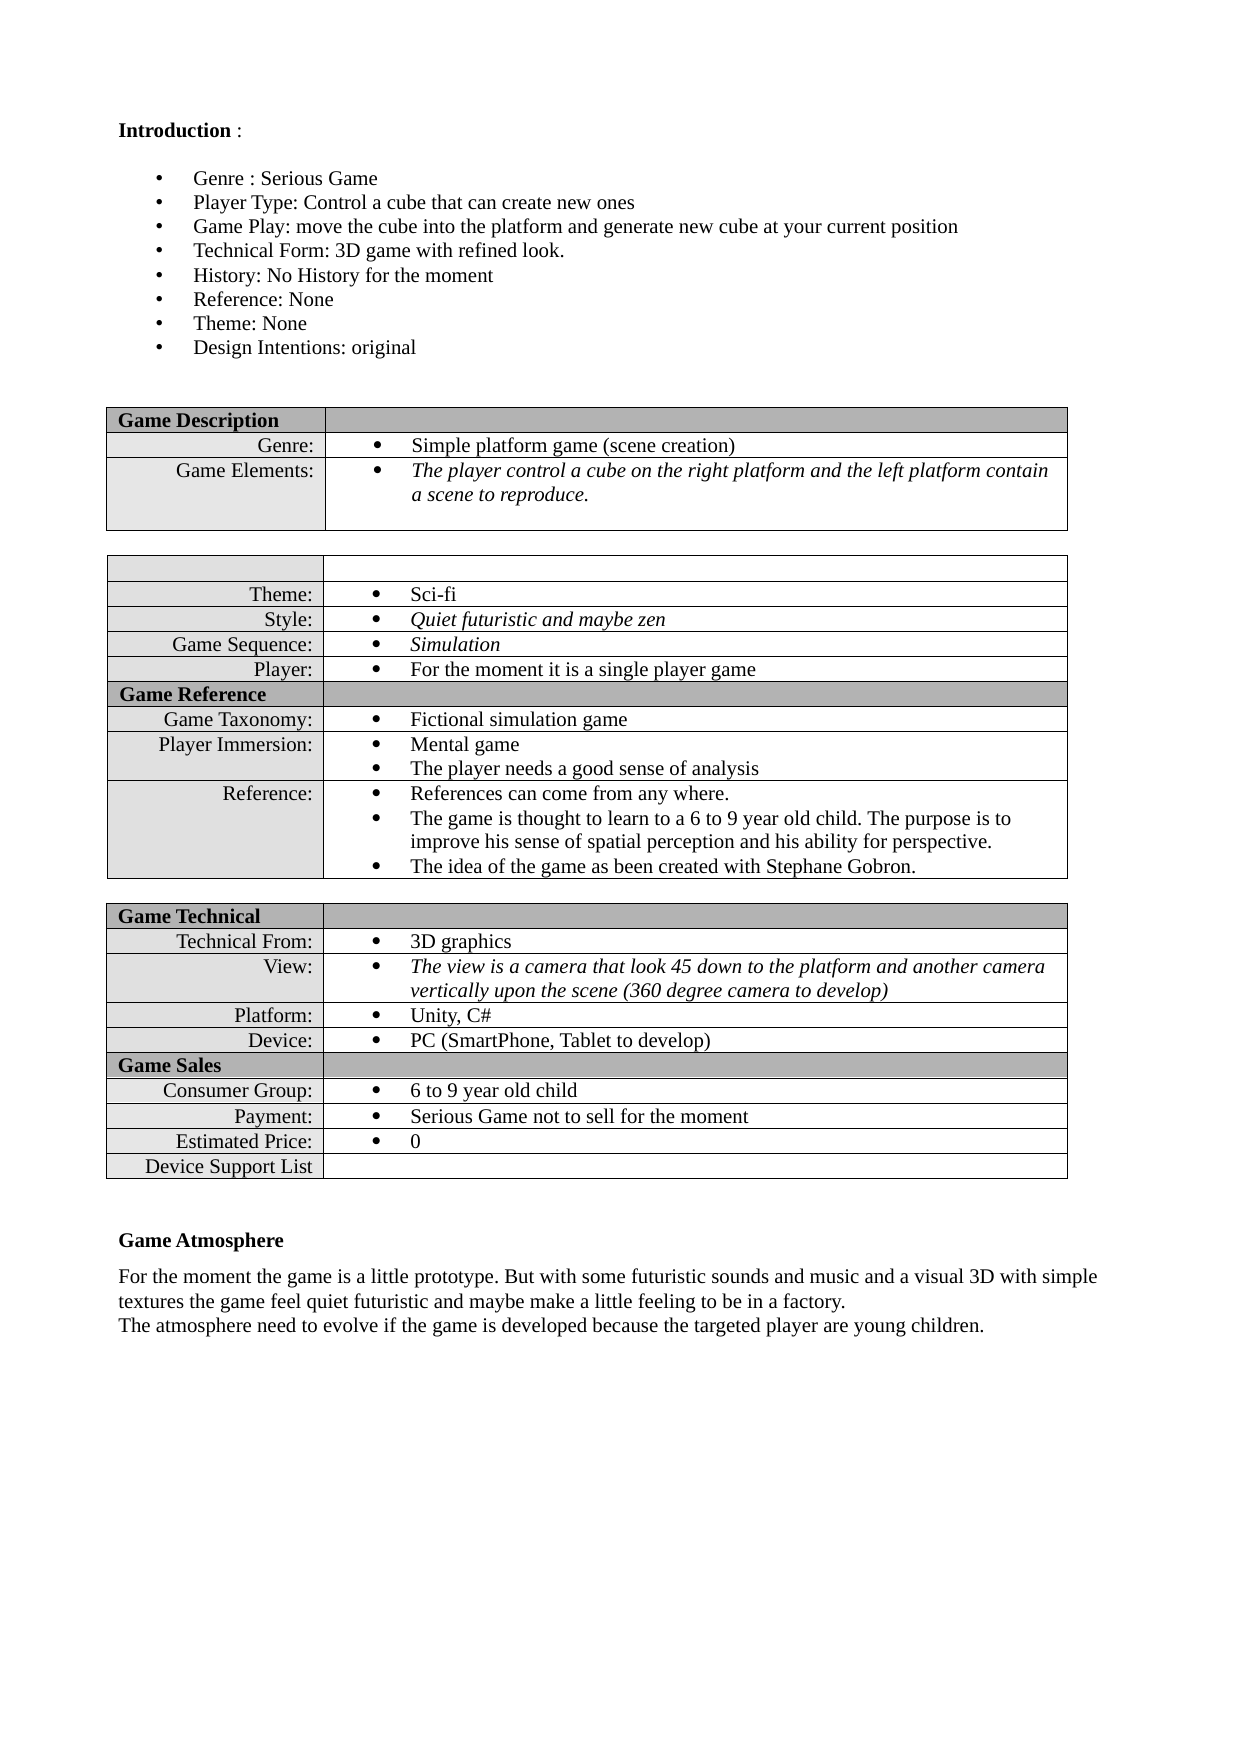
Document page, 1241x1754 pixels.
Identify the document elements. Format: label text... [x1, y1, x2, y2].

table_cell 3D graphics [324, 929, 1067, 953]
table_cell [324, 682, 1067, 706]
table_cell The player control a cube on the right platform and the left platform contain a scene to reproduce. [326, 458, 1067, 530]
list Genre : Serious Game [156, 166, 1122, 190]
table_cell Reference: [108, 781, 323, 878]
table_cell Quiet futuristic and maybe zen [324, 607, 1067, 631]
list Reference: None [156, 287, 1122, 311]
table_cell Fictional simulation game [324, 707, 1067, 731]
table_cell Serious Game not to sell for the moment [324, 1104, 1067, 1128]
table_header Game Technical [107, 904, 323, 928]
table_cell Game Sequence: [108, 632, 323, 656]
list Technical Form: 3D game with refined look. [156, 238, 1122, 262]
table_header [108, 556, 323, 581]
table_cell References can come from any where. The game is thought to learn to a 6 to 9 year old child. The purpose is to improve his sense of spatial perception and his ability for perspective. The idea of the game as been created with Stephane Gobron. [324, 781, 1067, 878]
table_cell [324, 1053, 1067, 1077]
table_cell Sci-fi [324, 582, 1067, 606]
table_cell Style: [108, 607, 323, 631]
table_cell Device: [107, 1028, 323, 1052]
text For the moment the game is a little prototype. But with some futuristic sounds and music and a visual 3D with simple textures the game feel quiet futuristic and maybe make a little feeling to be in a factory. [118, 1264, 1122, 1313]
table_header [324, 556, 1067, 581]
text The atmosphere need to evolve if the game is developed because the targeted player are young children. [118, 1313, 1122, 1337]
table_cell Consumer Group: [107, 1079, 323, 1102]
list Design Intentions: original [156, 335, 1122, 359]
table_cell Genre: [107, 433, 325, 457]
list Player Type: Control a cube that can create new ones [156, 190, 1122, 214]
subtitle Game Atmosphere [118, 1228, 1122, 1252]
table_cell Theme: [108, 582, 323, 606]
table_header [326, 408, 1067, 432]
table_cell Mental game The player needs a good sense of analysis [324, 732, 1067, 780]
table_cell Game Sales [107, 1053, 323, 1077]
table_cell Technical From: [107, 929, 323, 953]
table_cell For the moment it is a single player game [324, 657, 1067, 681]
table_cell Platform: [107, 1003, 323, 1027]
table_cell Player Immersion: [108, 732, 323, 780]
text Introduction : [118, 118, 1122, 142]
table_header Game Description [107, 408, 325, 432]
list Game Play: move the cube into the platform and generate new cube at your current position [156, 214, 1122, 238]
table_cell Device Support List [107, 1154, 323, 1178]
table_cell Payment: [107, 1104, 323, 1128]
table_cell The view is a camera that look 45 down to the platform and another camera vertically upon the scene (360 degree camera to develop) [324, 954, 1067, 1002]
table_cell Simple platform game (scene creation) [326, 433, 1067, 457]
table_cell Estimated Price: [107, 1129, 323, 1153]
list History: No History for the moment [156, 262, 1122, 287]
table_cell PC (SmartPhone, Tablet to develop) [324, 1028, 1067, 1052]
table_cell 6 to 9 year old child [324, 1079, 1067, 1102]
table_cell 0 [324, 1129, 1067, 1153]
table_cell Player: [108, 657, 323, 681]
table_header [324, 904, 1067, 928]
table_cell Game Reference [108, 682, 323, 706]
list Theme: None [156, 311, 1122, 335]
table_cell Simulation [324, 632, 1067, 656]
table_cell Game Taxonomy: [108, 707, 323, 731]
table_cell Unity, C# [324, 1003, 1067, 1027]
table_cell [324, 1154, 1067, 1178]
table_cell View: [107, 954, 323, 1002]
table_cell Game Elements: [107, 458, 325, 530]
